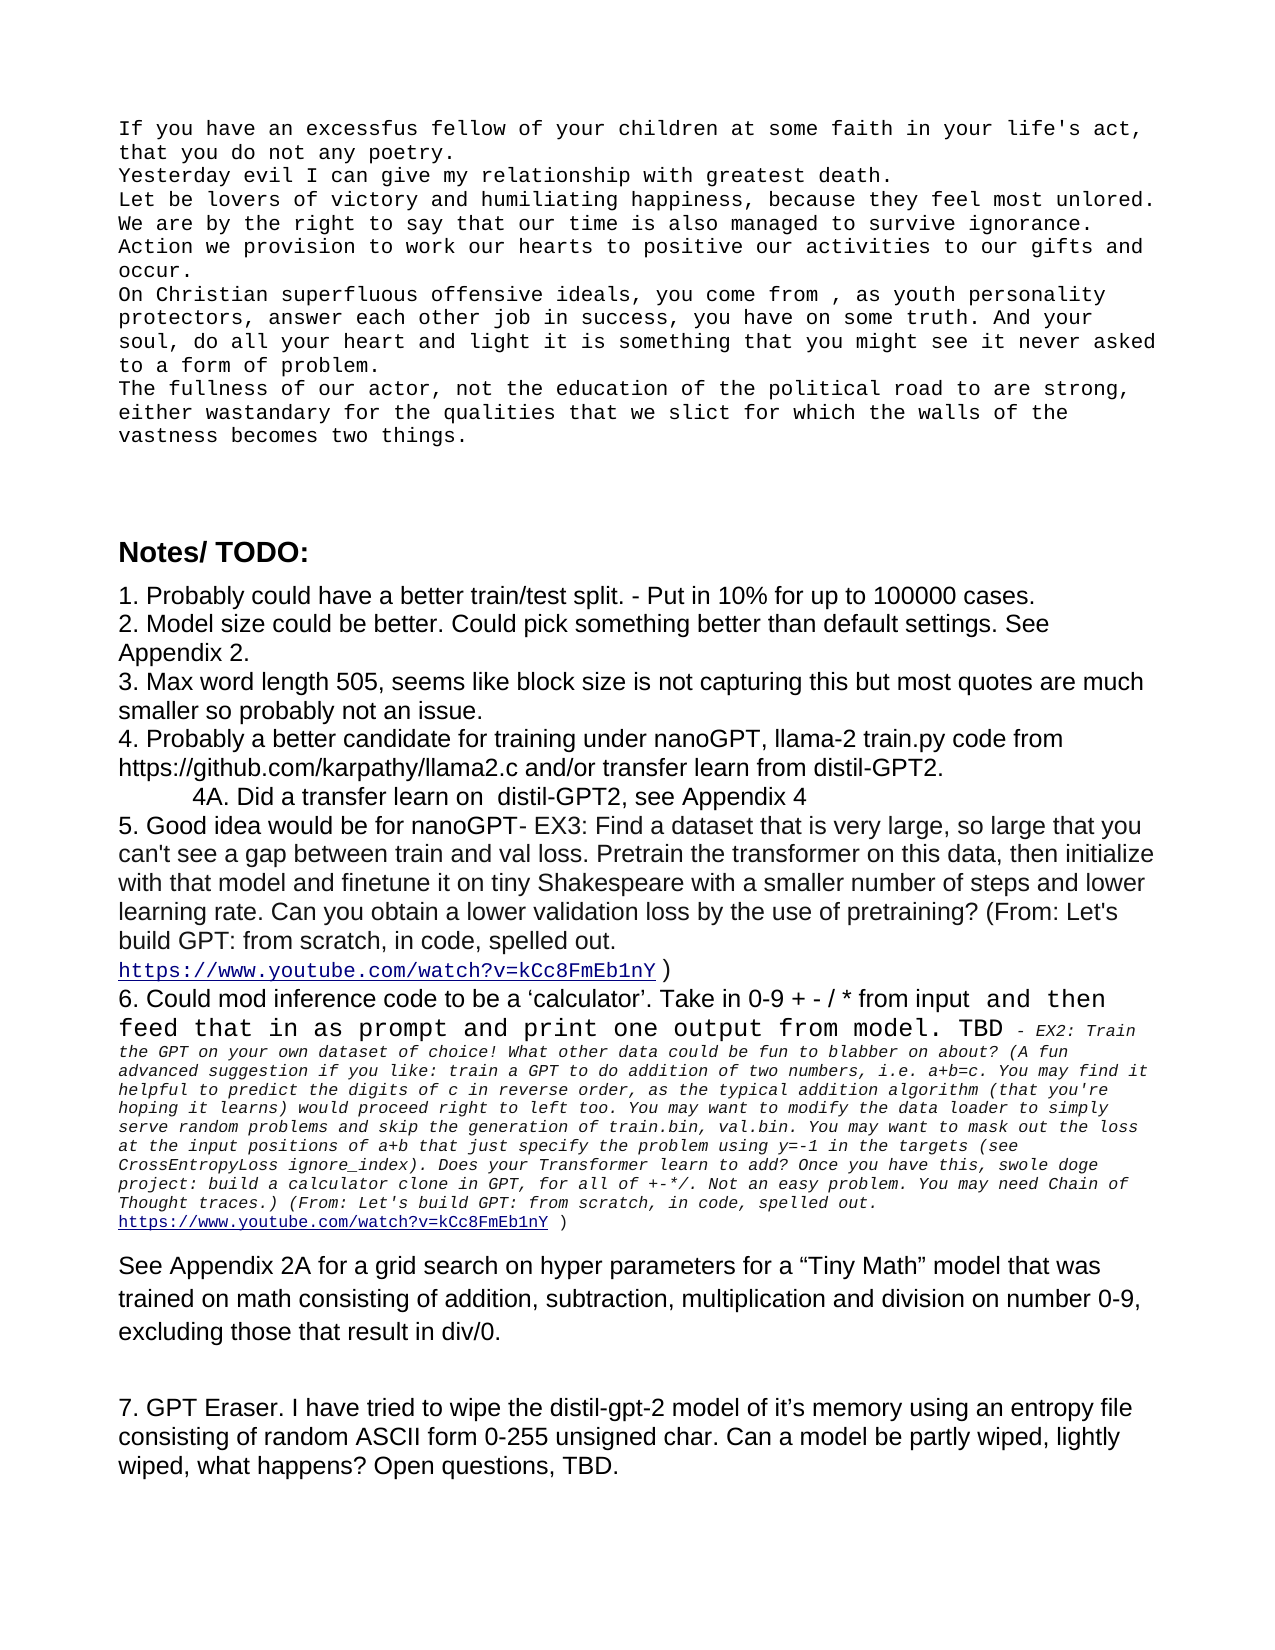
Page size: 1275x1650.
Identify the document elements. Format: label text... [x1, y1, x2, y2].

text 4. Probably a better candidate for training under nanoGPT, llama-2 train.py code from https://github.com/karpathy/llama2.c and/or transfer learn from distil-GPT2. [118, 724, 1157, 782]
text On Christian superfluous offensive ideals, you come from , as youth personality protectors, answer each other job in success, you have on some truth. And your soul, do all your heart and light it is something that you might see it never asked to a form of problem. [118, 284, 1157, 378]
text See Appendix 2A for a grid search on hyper parameters for a “Tiny Math” model that was trained on math consisting of addition, subtraction, multiplication and division on number 0-9, excluding those that result in div/0. [118, 1251, 1157, 1346]
text 3. Max word length 505, seems like block size is not capturing this but most quotes are much smaller so probably not an issue. [118, 667, 1157, 724]
text Yesterday evil I can give my relationship with greatest death. [118, 165, 1157, 189]
text 6. Could mod inference code to be a ‘calculator’. Take in 0-9 + - / * from input and then feed that in as prompt and print one output from model. TBD - EX2: Train the GPT on your own dataset of choice! What other data could be fun to blabber on about? (A fun advanced suggestion if you like: train a GPT to do addition of two numbers, i.e. a+b=c. You may find it helpful to predict the digits of c in reverse order, as the typical addition algorithm (that you're hoping it learns) would proceed right to left too. You may want to modify the data loader to simply serve random problems and skip the generation of train.bin, val.bin. You may want to mask out the loss at the input positions of a+b that just specify the problem using y=-1 in the targets (see CrossEntropyLoss ignore_index). Does your Transformer learn to add? Once you have this, swole doge project: build a calculator clone in GPT, for all of +-*/. Not an easy problem. You may need Chain of Thought traces.) (From: Let's build GPT: from scratch, in code, spelled out. [118, 984, 1157, 1213]
subtitle Notes/ TODO: [118, 535, 1157, 568]
text https://www.youtube.com/watch?v=kCc8FmEb1nY ) [118, 1213, 1157, 1232]
text 7. GPT Eraser. I have tried to wipe the distil-gpt-2 model of it’s memory using an entropy file consisting of random ASCII form 0-255 unsigned char. Can a model be partly wiped, lightly wiped, what happens? Open questions, TBD. [118, 1393, 1157, 1479]
text If you have an excessfus fellow of your children at some faith in your life's act, that you do not any poetry. [118, 118, 1157, 165]
text https://www.youtube.com/watch?v=kCc8FmEb1nY ) [118, 954, 1157, 984]
text The fullness of our actor, not the education of the political road to are strong, either wastandary for the qualities that we slict for which the walls of the vastness becomes two things. [118, 378, 1157, 449]
text Let be lovers of victory and humiliating happiness, because they feel most unlored. We are by the right to say that our time is also managed to survive ignorance. Action we provision to work our hearts to positive our activities to our gifts and occur. [118, 189, 1157, 284]
text 5. Good idea would be for nanoGPT- EX3: Find a dataset that is very large, so large that you can't see a gap between train and val loss. Pretrain the transformer on this data, then initialize with that model and finetune it on tiny Shakespeare with a smaller number of steps and lower learning rate. Can you obtain a lower validation loss by the use of pretraining? (From: Let's build GPT: from scratch, in code, spelled out. [118, 811, 1157, 954]
text 1. Probably could have a better train/test split. - Put in 10% for up to 100000 cases. [118, 581, 1157, 609]
text 2. Model size could be better. Could pick something better than default settings. See Appendix 2. [118, 609, 1157, 667]
text 4A. Did a transfer learn on distil-GPT2, see Appendix 4 [118, 782, 1157, 811]
